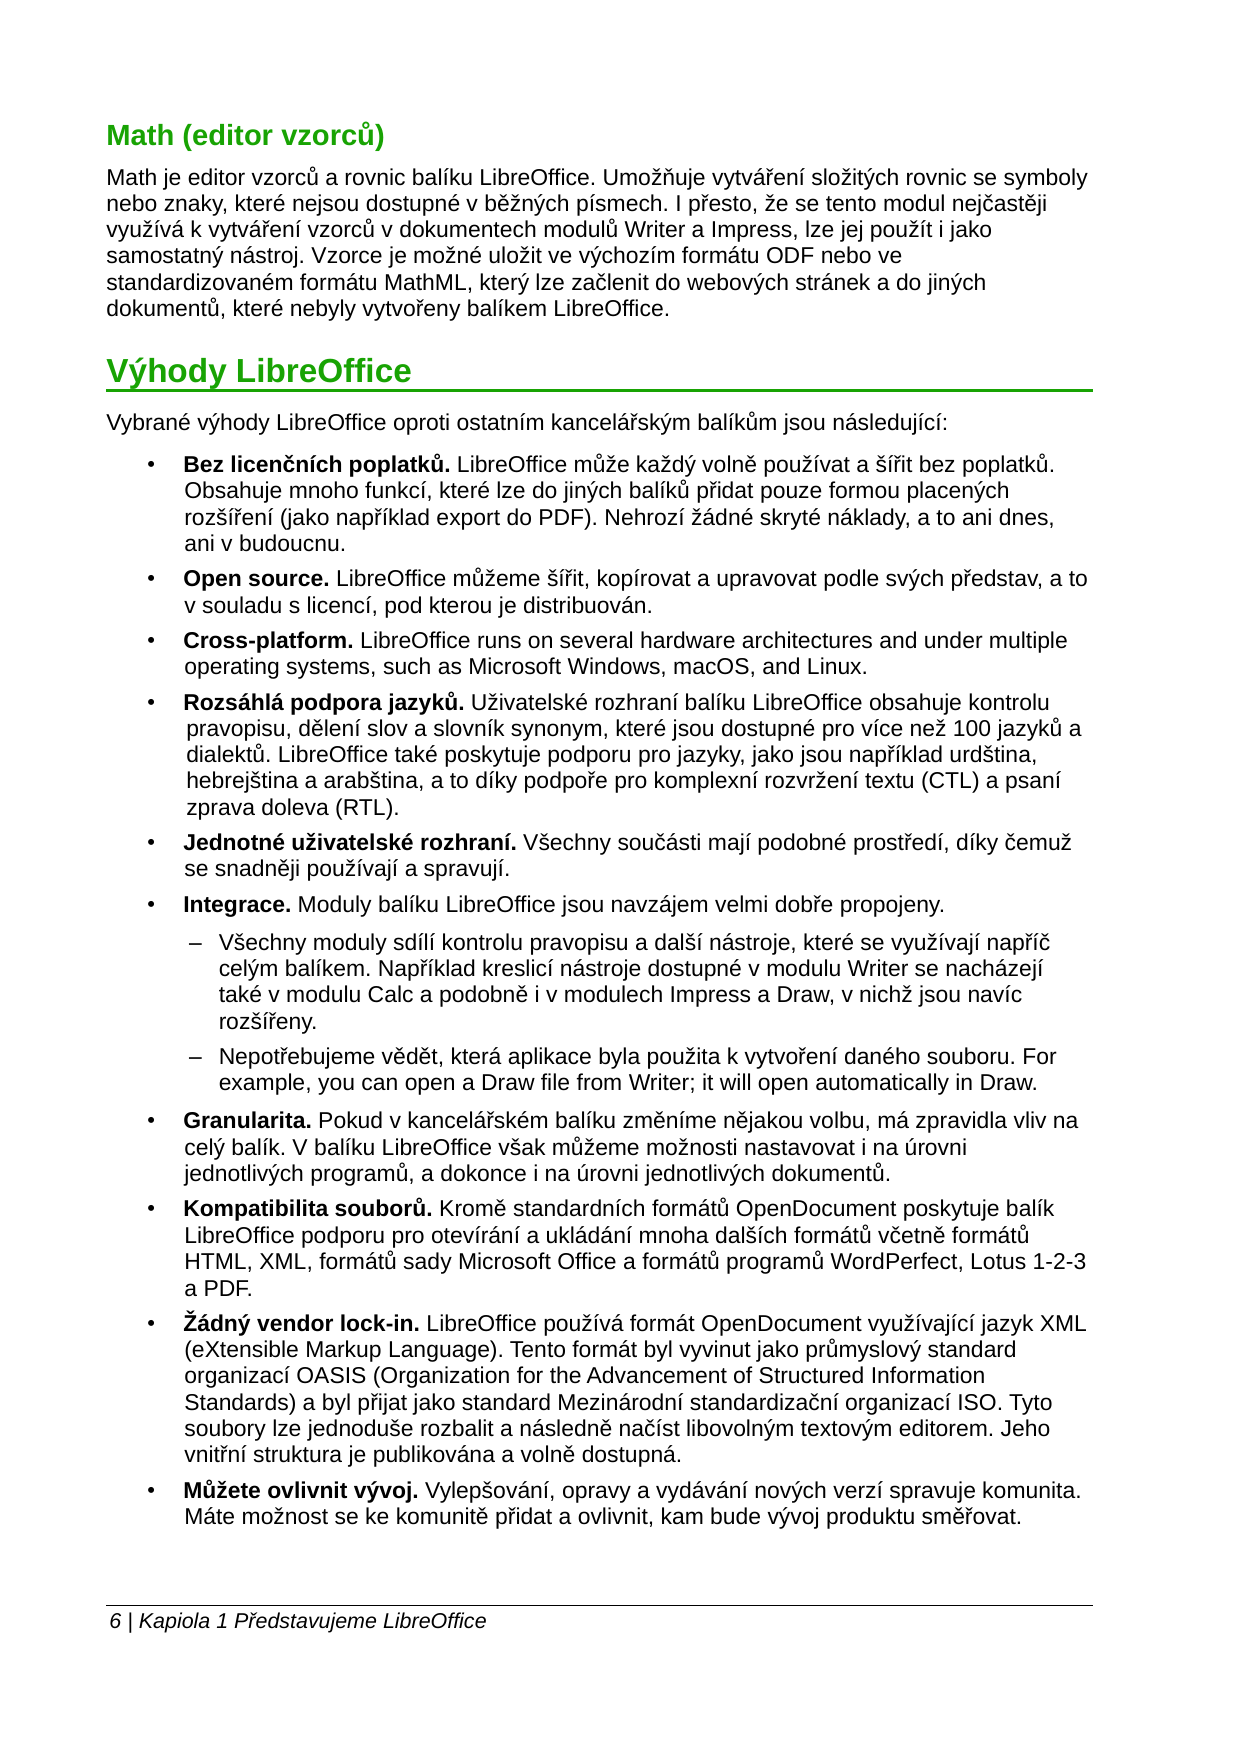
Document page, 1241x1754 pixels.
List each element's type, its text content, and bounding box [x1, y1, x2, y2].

list Cross-platform. LibreOffice runs on several hardware architectures and under multiple operating systems, such as Microsoft Windows, macOS, and Linux. [144, 624, 1093, 679]
text Vybrané výhody LibreOffice oproti ostatním kancelářským balíkům jsou následující: [106, 409, 1093, 436]
list Žádný vendor lock-in. LibreOffice používá formát OpenDocument využívající jazyk XML (eXtensible Markup Language). Tento formát byl vyvinut jako průmyslový standard organizací OASIS (Organization for the Advancement of Structured Information Standards) a byl přijat jako standard Mezinárodní standardizační organizací ISO. Tyto soubory lze jednoduše rozbalit a následně načíst libovolným textovým editorem. Jeho vnitřní struktura je publikována a volně dostupná. [144, 1307, 1093, 1468]
list Kompatibilita souborů. Kromě standardních formátů OpenDocument poskytuje balík LibreOffice podporu pro otevírání a ukládání mnoha dalších formátů včetně formátů HTML, XML, formátů sady Microsoft Office a formátů programů WordPerfect, Lotus 1-2-3 a PDF. [144, 1192, 1093, 1301]
list Všechny moduly sdílí kontrolu pravopisu a další nástroje, které se využívají napříč celým balíkem. Například kreslicí nástroje dostupné v modulu Writer se nacházejí také v modulu Calc a podobně i v modulech Impress a Draw, v nichž jsou navíc rozšířeny. [189, 929, 1093, 1034]
subtitle Výhody LibreOffice [106, 351, 1093, 389]
text Math je editor vzorců a rovnic balíku LibreOffice. Umožňuje vytváření složitých rovnic se symboly nebo znaky, které nejsou dostupné v běžných písmech. I přesto, že se tento modul nejčastěji využívá k vytváření vzorců v dokumentech modulů Writer a Impress, lze jej použít i jako samostatný nástroj. Vzorce je možné uložit ve výchozím formátu ODF nebo ve standardizovaném formátu MathML, který lze začlenit do webových stránek a do jiných dokumentů, které nebyly vytvořeny balíkem LibreOffice. [106, 163, 1093, 322]
subtitle Math (editor vzorců) [106, 118, 1093, 152]
list Integrace. Moduly balíku LibreOffice jsou navzájem velmi dobře propojeny. [144, 888, 1093, 920]
list Nepotřebujeme vědět, která aplikace byla použita k vytvoření daného souboru. For example, you can open a Draw file from Writer; it will open automatically in Draw. [189, 1043, 1093, 1096]
list Open source. LibreOffice můžeme šířit, kopírovat a upravovat podle svých představ, a to v souladu s licencí, pod kterou je distribuován. [144, 562, 1093, 618]
list Jednotné uživatelské rozhraní. Všechny součásti mají podobné prostředí, díky čemuž se snadněji používají a spravují. [144, 826, 1093, 882]
list Bez licenčních poplatků. LibreOffice může každý volně používat a šířit bez poplatků. Obsahuje mnoho funkcí, které lze do jiných balíků přidat pouze formou placených rozšíření (jako například export do PDF). Nehrozí žádné skryté náklady, a to ani dnes, ani v budoucnu. [144, 448, 1093, 556]
list Můžete ovlivnit vývoj. Vylepšování, opravy a vydávání nových verzí spravuje komunita. Máte možnost se ke komunitě přidat a ovlivnit, kam bude vývoj produktu směřovat. [144, 1474, 1093, 1532]
list Rozsáhlá podpora jazyků. Uživatelské rozhraní balíku LibreOffice obsahuje kontrolu pravopisu, dělení slov a slovník synonym, které jsou dostupné pro více než 100 jazyků a dialektů. LibreOffice také poskytuje podporu pro jazyky, jako jsou například urdština, hebrejština a arabština, a to díky podpoře pro komplexní rozvržení textu (CTL) a psaní zprava doleva (RTL). [144, 686, 1093, 820]
list Granularita. Pokud v kancelářském balíku změníme nějakou volbu, má zpravidla vliv na celý balík. V balíku LibreOffice však můžeme možnosti nastavovat i na úrovni jednotlivých programů, a dokonce i na úrovni jednotlivých dokumentů. [144, 1104, 1093, 1187]
